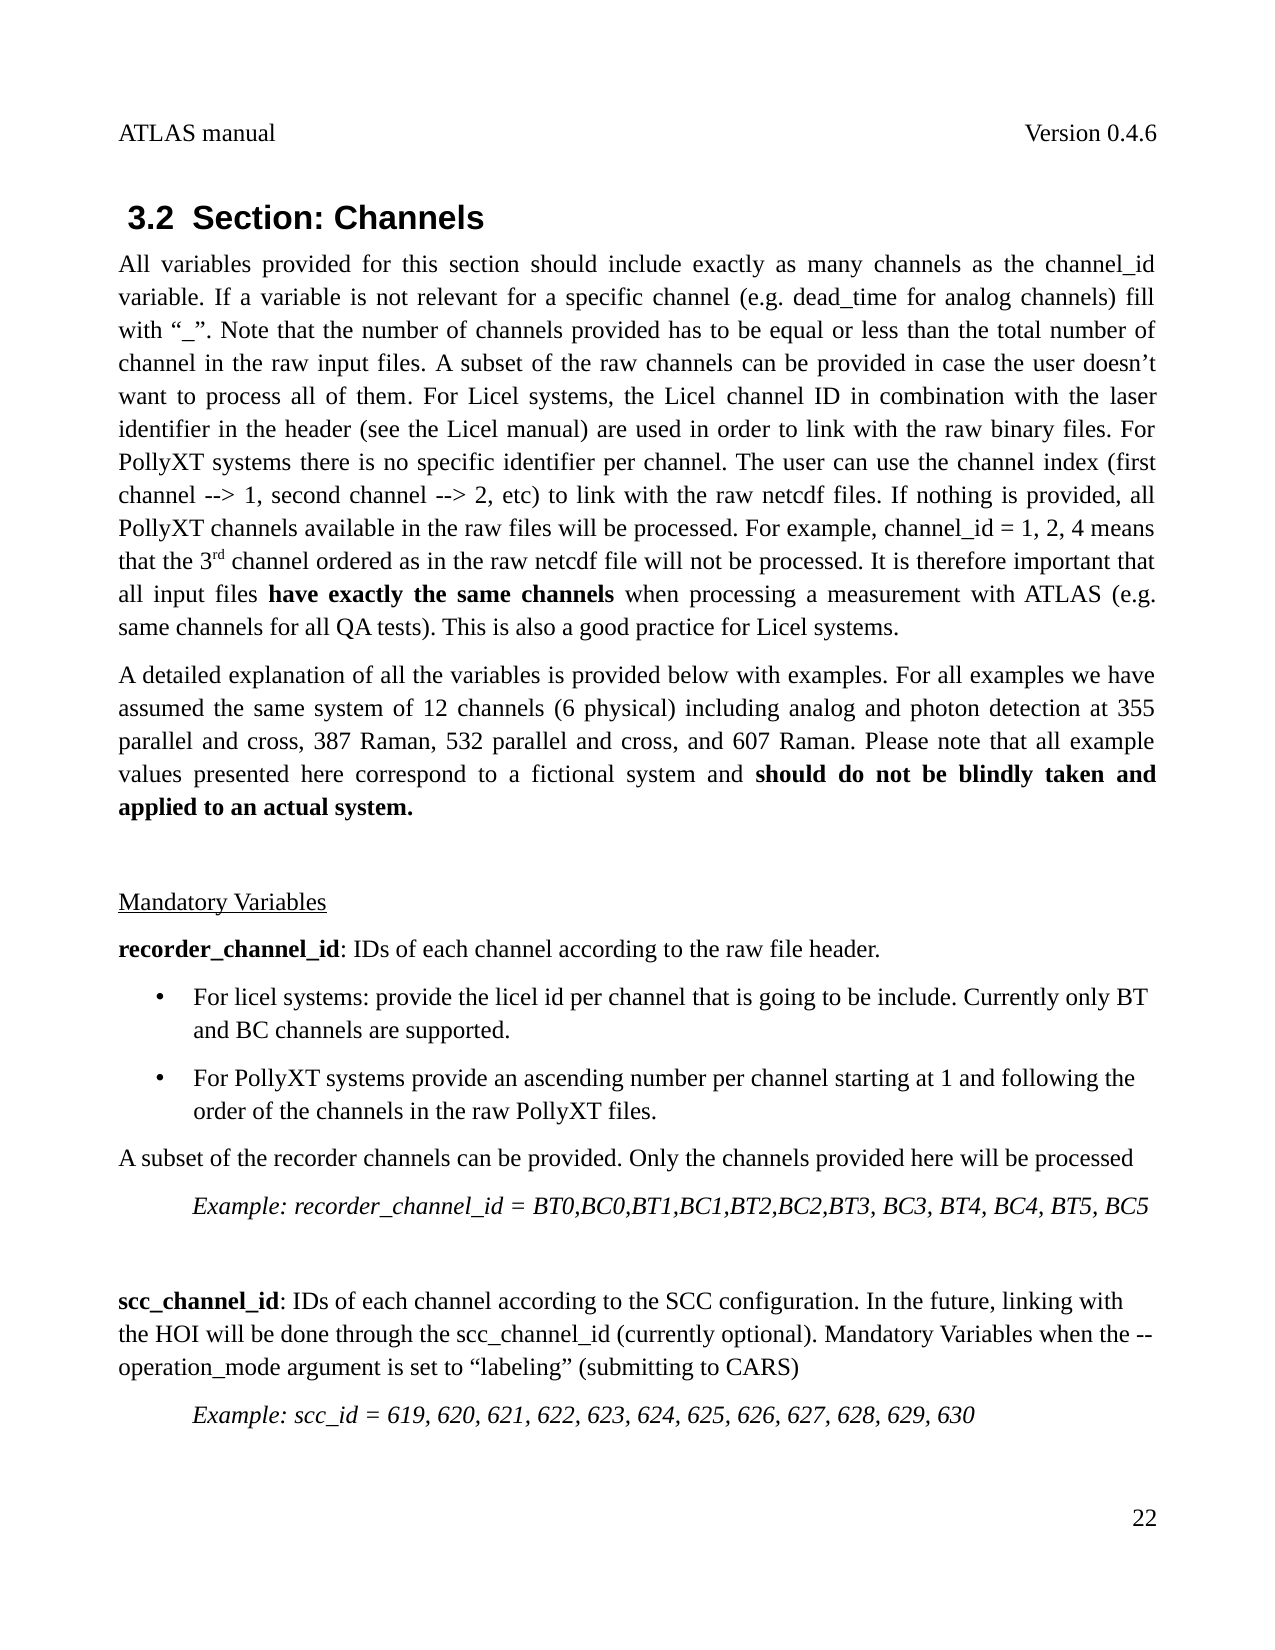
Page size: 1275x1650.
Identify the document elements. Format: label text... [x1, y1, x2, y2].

list For PollyXT systems provide an ascending number per channel starting at 1 and following the order of the channels in the raw PollyXT files. [156, 1063, 1157, 1124]
subtitle Section: Channels [118, 198, 1157, 236]
text recorder_channel_id: IDs of each channel according to the raw file header. [118, 934, 1157, 963]
text A detailed explanation of all the variables is provided below with examples. For all examples we have assumed the same system of 12 channels (6 physical) including analog and photon detection at 355 parallel and cross, 387 Raman, 532 parallel and cross, and 607 Raman. Please note that all example values presented here correspond to a fictional system and should do not be blindly taken and applied to an actual system. [118, 660, 1157, 821]
list For licel systems: provide the licel id per channel that is going to be include. Currently only BT and BC channels are supported. [156, 982, 1157, 1044]
text scc_channel_id: IDs of each channel according to the SCC configuration. In the future, linking with the HOI will be done through the scc_channel_id (currently optional). Mandatory Variables when the --operation_mode argument is set to “labeling” (submitting to CARS) [118, 1286, 1157, 1381]
text Mandatory Variables [118, 887, 1157, 916]
text All variables provided for this section should include exactly as many channels as the channel_id variable. If a variable is not relevant for a specific channel (e.g. dead_time for analog channels) fill with “_”. Note that the number of channels provided has to be equal or less than the total number of channel in the raw input files. A subset of the raw channels can be provided in case the user doesn’t want to process all of them. For Licel systems, the Licel channel ID in combination with the laser identifier in the header (see the Licel manual) are used in order to link with the raw binary files. For PollyXT systems there is no specific identifier per channel. The user can use the channel index (first channel --> 1, second channel --> 2, etc) to link with the raw netcdf files. If nothing is provided, all PollyXT channels available in the raw files will be processed. For example, channel_id = 1, 2, 4 means that the 3rd channel ordered as in the raw netcdf file will not be processed. It is therefore important that all input files have exactly the same channels when processing a measurement with ATLAS (e.g. same channels for all QA tests). This is also a good practice for Licel systems. [118, 249, 1157, 641]
text Example: scc_id = 619, 620, 621, 622, 623, 624, 625, 626, 627, 628, 629, 630 [118, 1400, 1157, 1429]
text Example: recorder_channel_id = BT0,BC0,BT1,BC1,BT2,BC2,BT3, BC3, BT4, BC4, BT5, BC5 [118, 1191, 1157, 1220]
text A subset of the recorder channels can be provided. Only the channels provided here will be processed [118, 1143, 1157, 1172]
